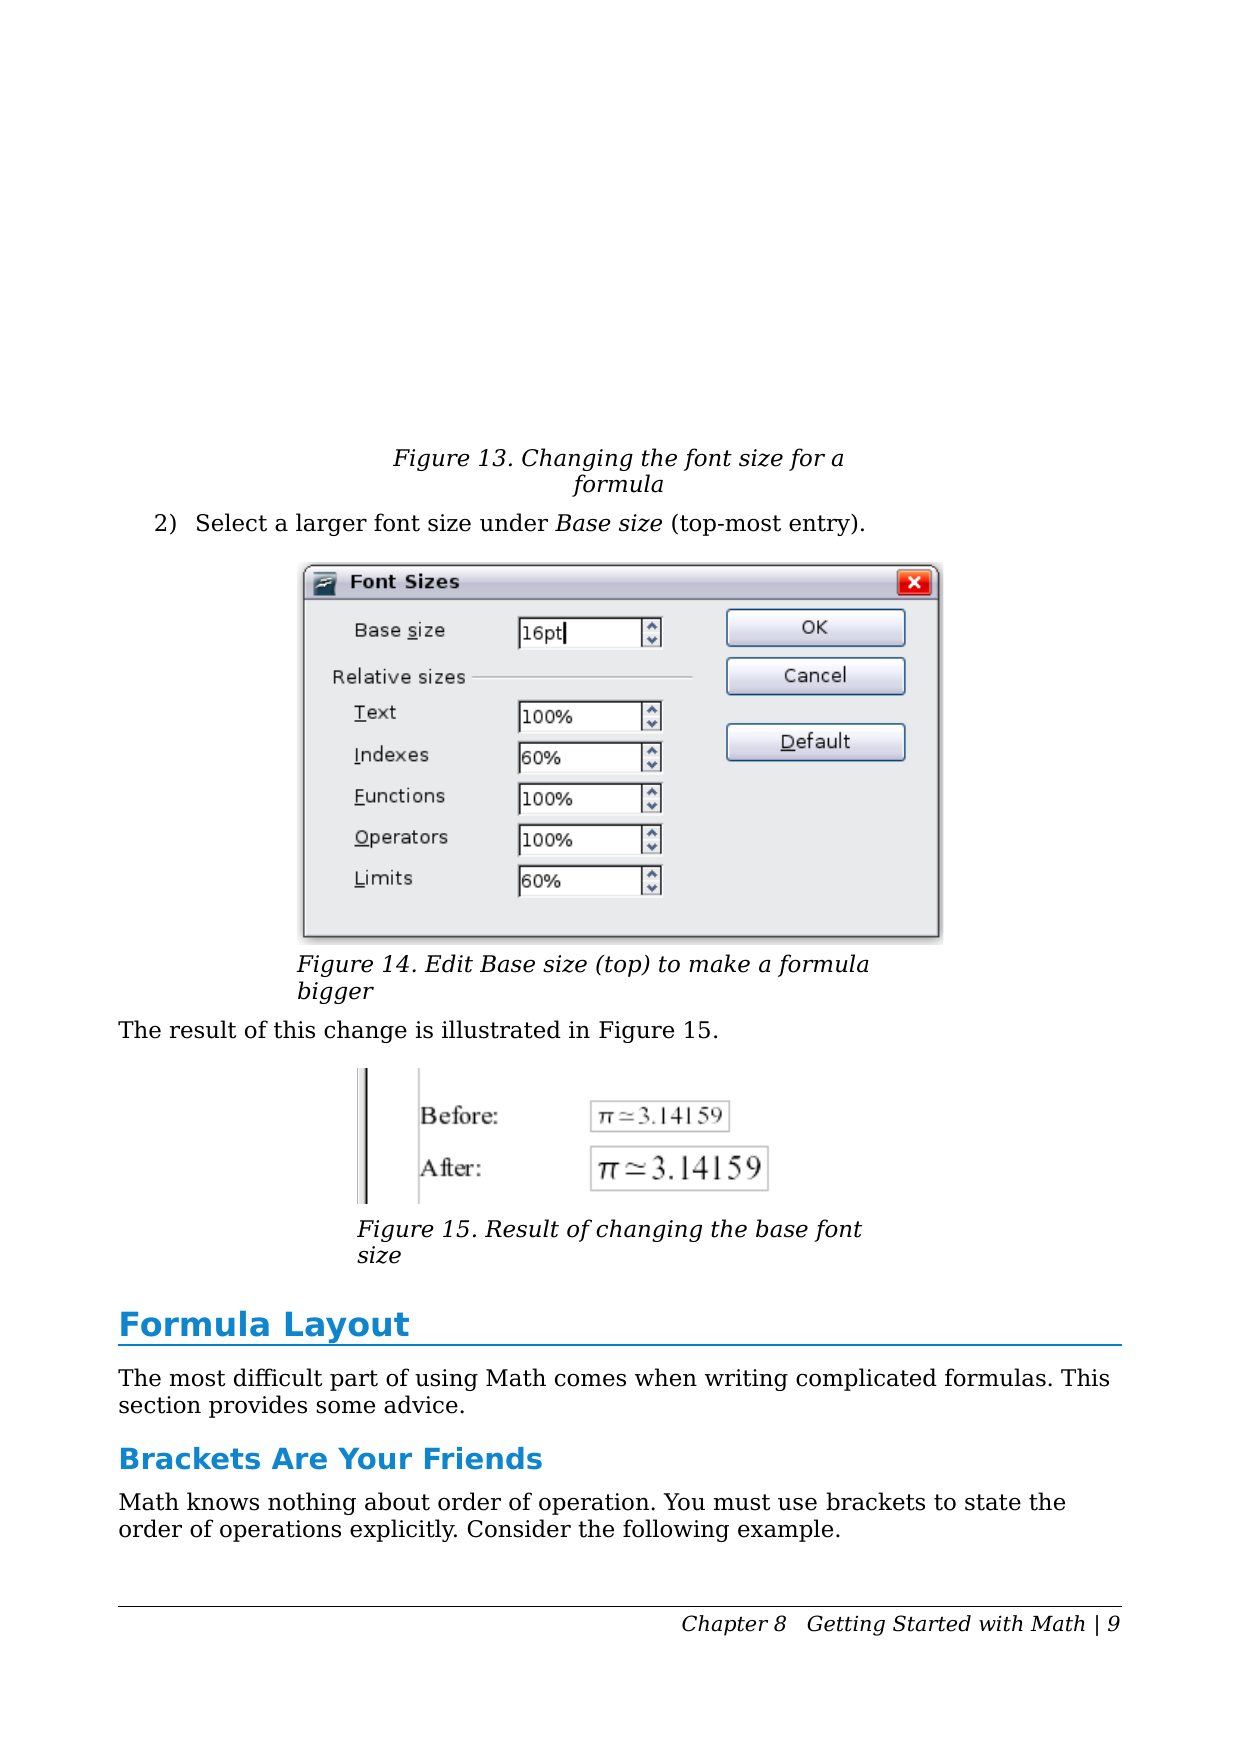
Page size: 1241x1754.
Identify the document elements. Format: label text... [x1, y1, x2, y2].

picture [357, 1068, 812, 1204]
text Figure 15. Result of changing the base font size [357, 1069, 883, 1269]
text Math knows nothing about order of operation. You must use brackets to state the order of operations explicitly. Consider the following example. [118, 1489, 1122, 1542]
list Select a larger font size under Base size (top-most entry). [177, 511, 1122, 537]
text Figure 14. Edit Base size (top) to make a formula bigger [297, 951, 943, 1004]
text Figure 13. Changing the font size for a formula [368, 445, 873, 498]
text The most difficult part of using Math comes when writing complicated formulas. This section provides some advice. [118, 1365, 1122, 1418]
text The result of this change is illustrated in Figure 15. [118, 1017, 1122, 1044]
subtitle Formula Layout [118, 1305, 1122, 1344]
subtitle Brackets Are Your Friends [118, 1443, 1122, 1477]
picture [296, 562, 944, 945]
